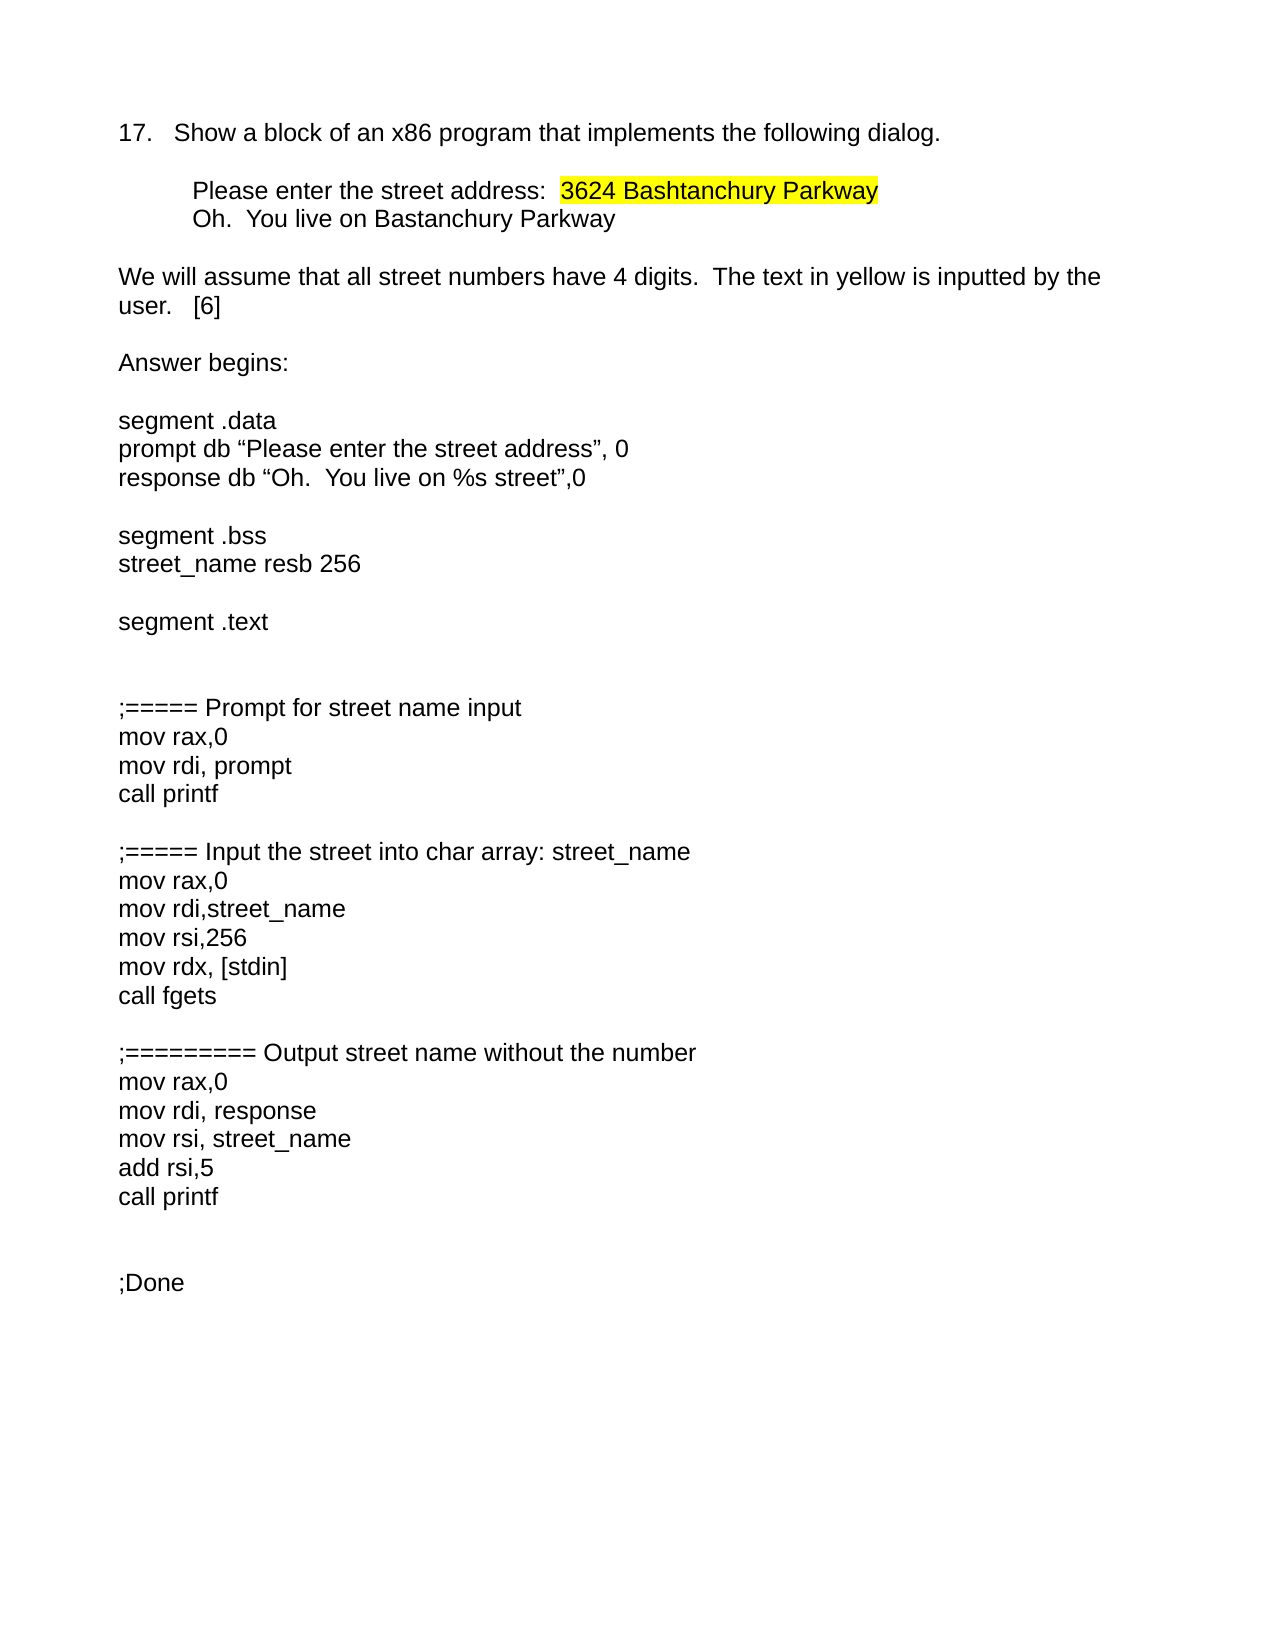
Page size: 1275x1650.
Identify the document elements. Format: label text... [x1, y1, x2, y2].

text 17. Show a block of an x86 program that implements the following dialog. [118, 118, 1157, 147]
text mov rdx, [stdin] [118, 952, 1157, 981]
text Please enter the street address: 3624 Bashtanchury Parkway [118, 176, 1157, 204]
text mov rdi, response [118, 1096, 1157, 1124]
text mov rax,0 [118, 722, 1157, 751]
text add rsi,5 [118, 1153, 1157, 1182]
text mov rax,0 [118, 1067, 1157, 1096]
text call fgets [118, 981, 1157, 1009]
text Oh. You live on Bastanchury Parkway [118, 204, 1157, 233]
text ;========= Output street name without the number [118, 1038, 1157, 1067]
text call printf [118, 779, 1157, 808]
text call printf [118, 1182, 1157, 1211]
text mov rdi,street_name [118, 894, 1157, 923]
text ;Done [118, 1268, 1157, 1297]
text segment .bss [118, 521, 1157, 549]
text prompt db “Please enter the street address”, 0 [118, 434, 1157, 463]
text mov rsi, street_name [118, 1124, 1157, 1153]
text response db “Oh. You live on %s street”,0 [118, 463, 1157, 492]
text ;===== Input the street into char array: street_name [118, 837, 1157, 866]
text segment .data [118, 406, 1157, 434]
text mov rsi,256 [118, 923, 1157, 952]
text street_name resb 256 [118, 549, 1157, 578]
text Answer begins: [118, 348, 1157, 377]
text We will assume that all street numbers have 4 digits. The text in yellow is inputted by the user. [6] [118, 262, 1157, 319]
text mov rdi, prompt [118, 751, 1157, 779]
text segment .text [118, 607, 1157, 636]
text mov rax,0 [118, 866, 1157, 894]
text ;===== Prompt for street name input [118, 693, 1157, 722]
